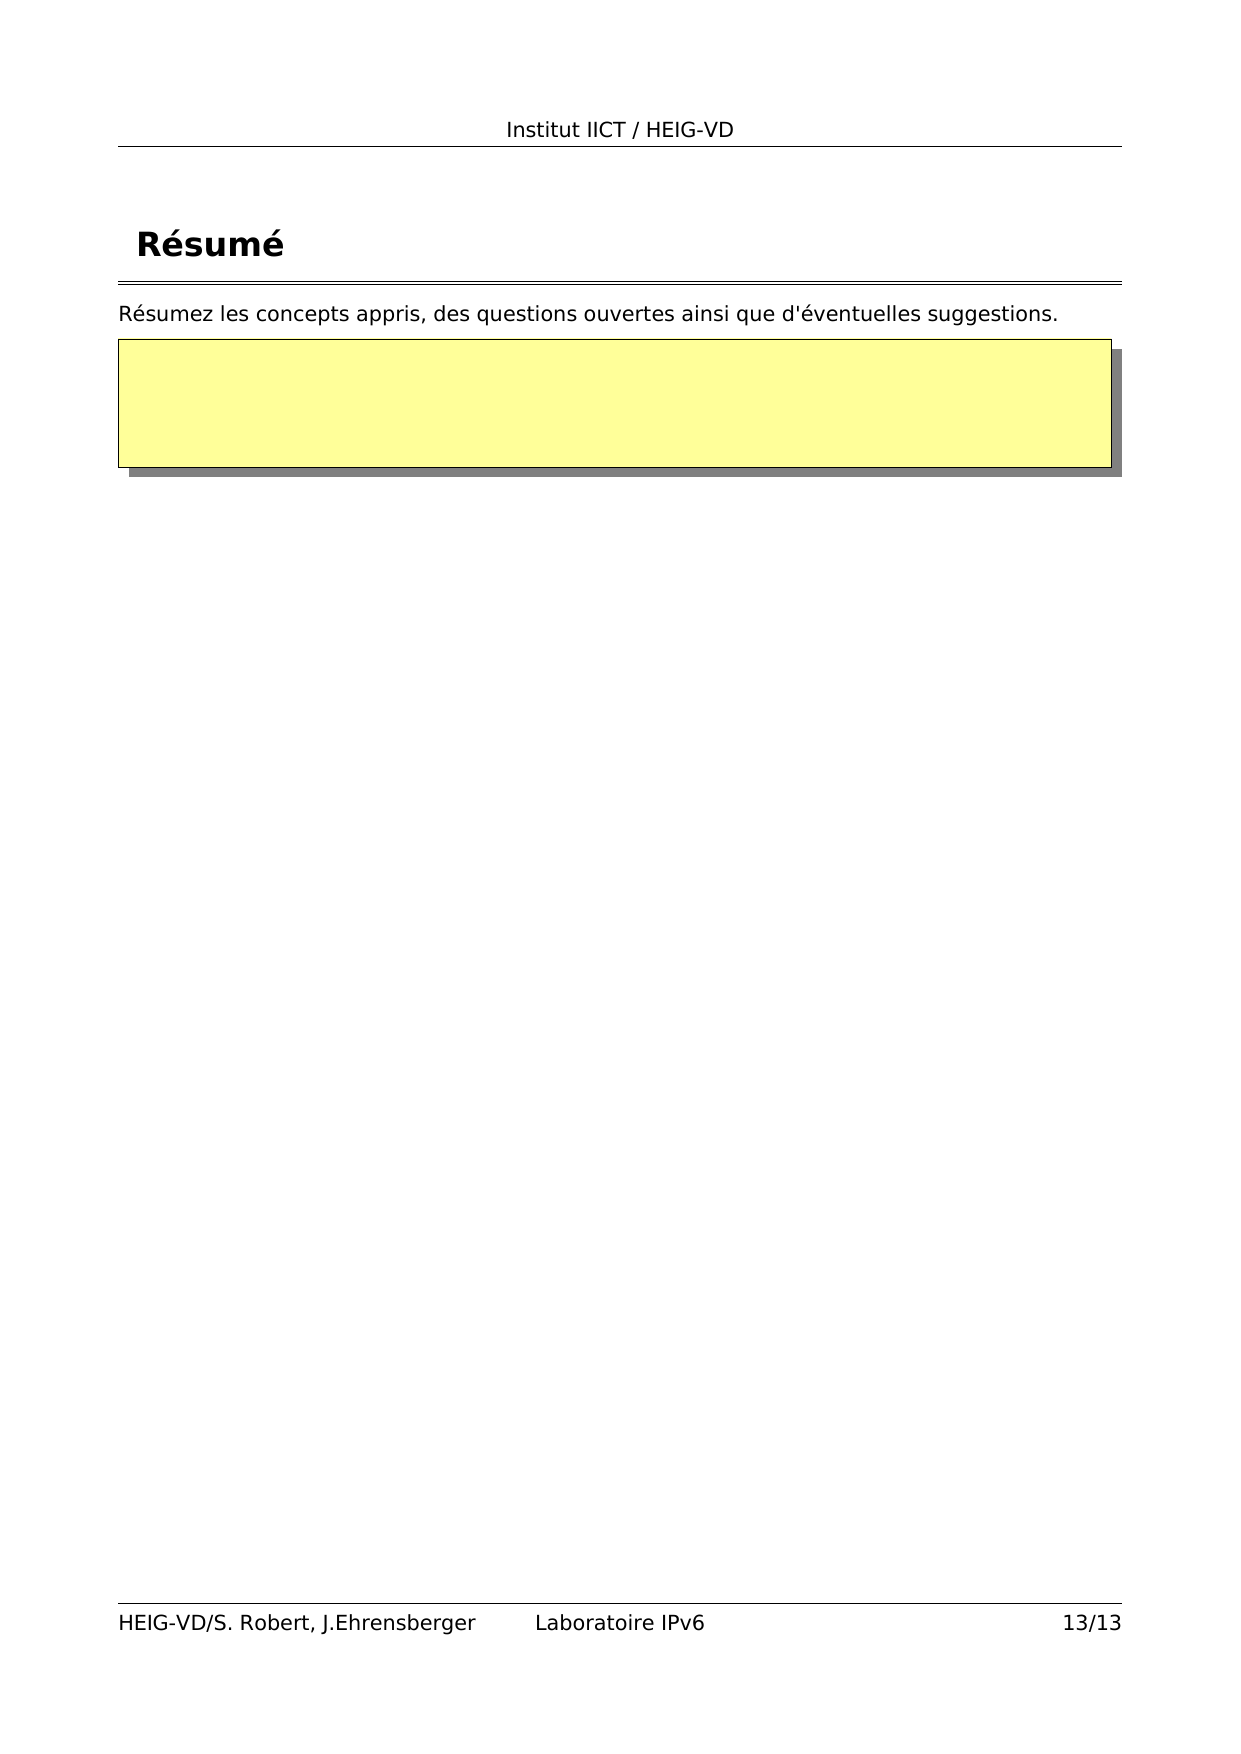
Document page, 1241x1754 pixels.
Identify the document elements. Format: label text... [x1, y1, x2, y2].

text Résumez les concepts appris, des questions ouvertes ainsi que d'éventuelles suggestions. [118, 302, 1122, 326]
subtitle Résumé [118, 208, 1122, 281]
